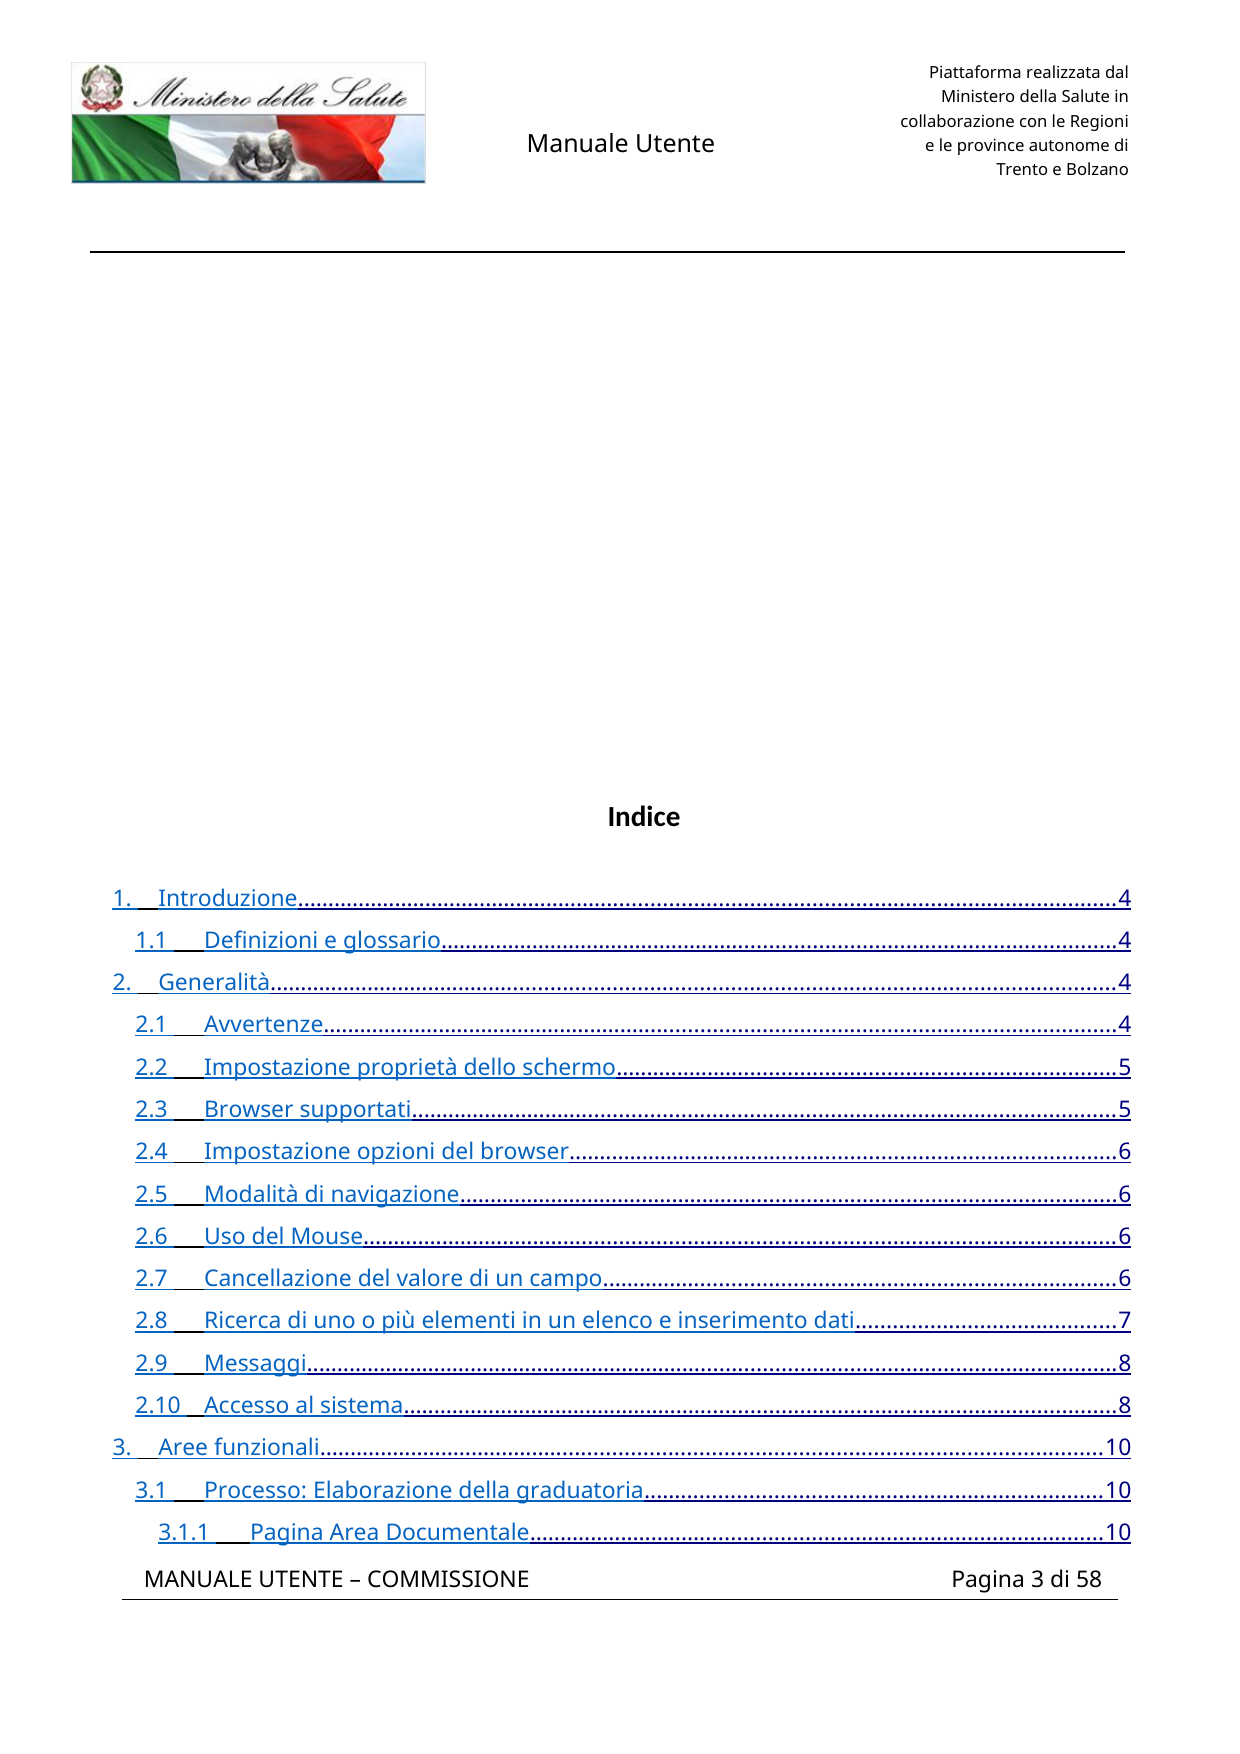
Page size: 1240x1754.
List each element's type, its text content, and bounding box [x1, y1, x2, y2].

text 2.6 Uso del Mouse 6 [135, 1220, 1178, 1251]
text 2.8 Ricerca di uno o più elementi in un elenco e inserimento dati 7 [135, 1304, 1178, 1336]
text 1. Introduzione 4 [112, 881, 1178, 913]
text 2.10 Accesso al sistema 8 [135, 1389, 1178, 1420]
text 2.9 Messaggi 8 [135, 1347, 1178, 1378]
text 2.4 Impostazione opzioni del browser 6 [135, 1135, 1178, 1166]
text 1.1 Definizioni e glossario 4 [135, 924, 1178, 955]
text 2.2 Impostazione proprietà dello schermo 5 [135, 1051, 1178, 1082]
text 2.7 Cancellazione del valore di un campo 6 [135, 1262, 1178, 1293]
text Indice [112, 798, 1175, 834]
text 2. Generalità 4 [112, 966, 1178, 997]
text 3.1 Processo: Elaborazione della graduatoria 10 [135, 1473, 1178, 1505]
text 3.1.1 Pagina Area Documentale 10 [158, 1516, 1178, 1547]
text 2.1 Avvertenze 4 [135, 1008, 1178, 1039]
text 3. Aree funzionali 10 [112, 1431, 1178, 1462]
text 2.5 Modalità di navigazione 6 [135, 1177, 1178, 1209]
text 2.3 Browser supportati 5 [135, 1093, 1178, 1124]
